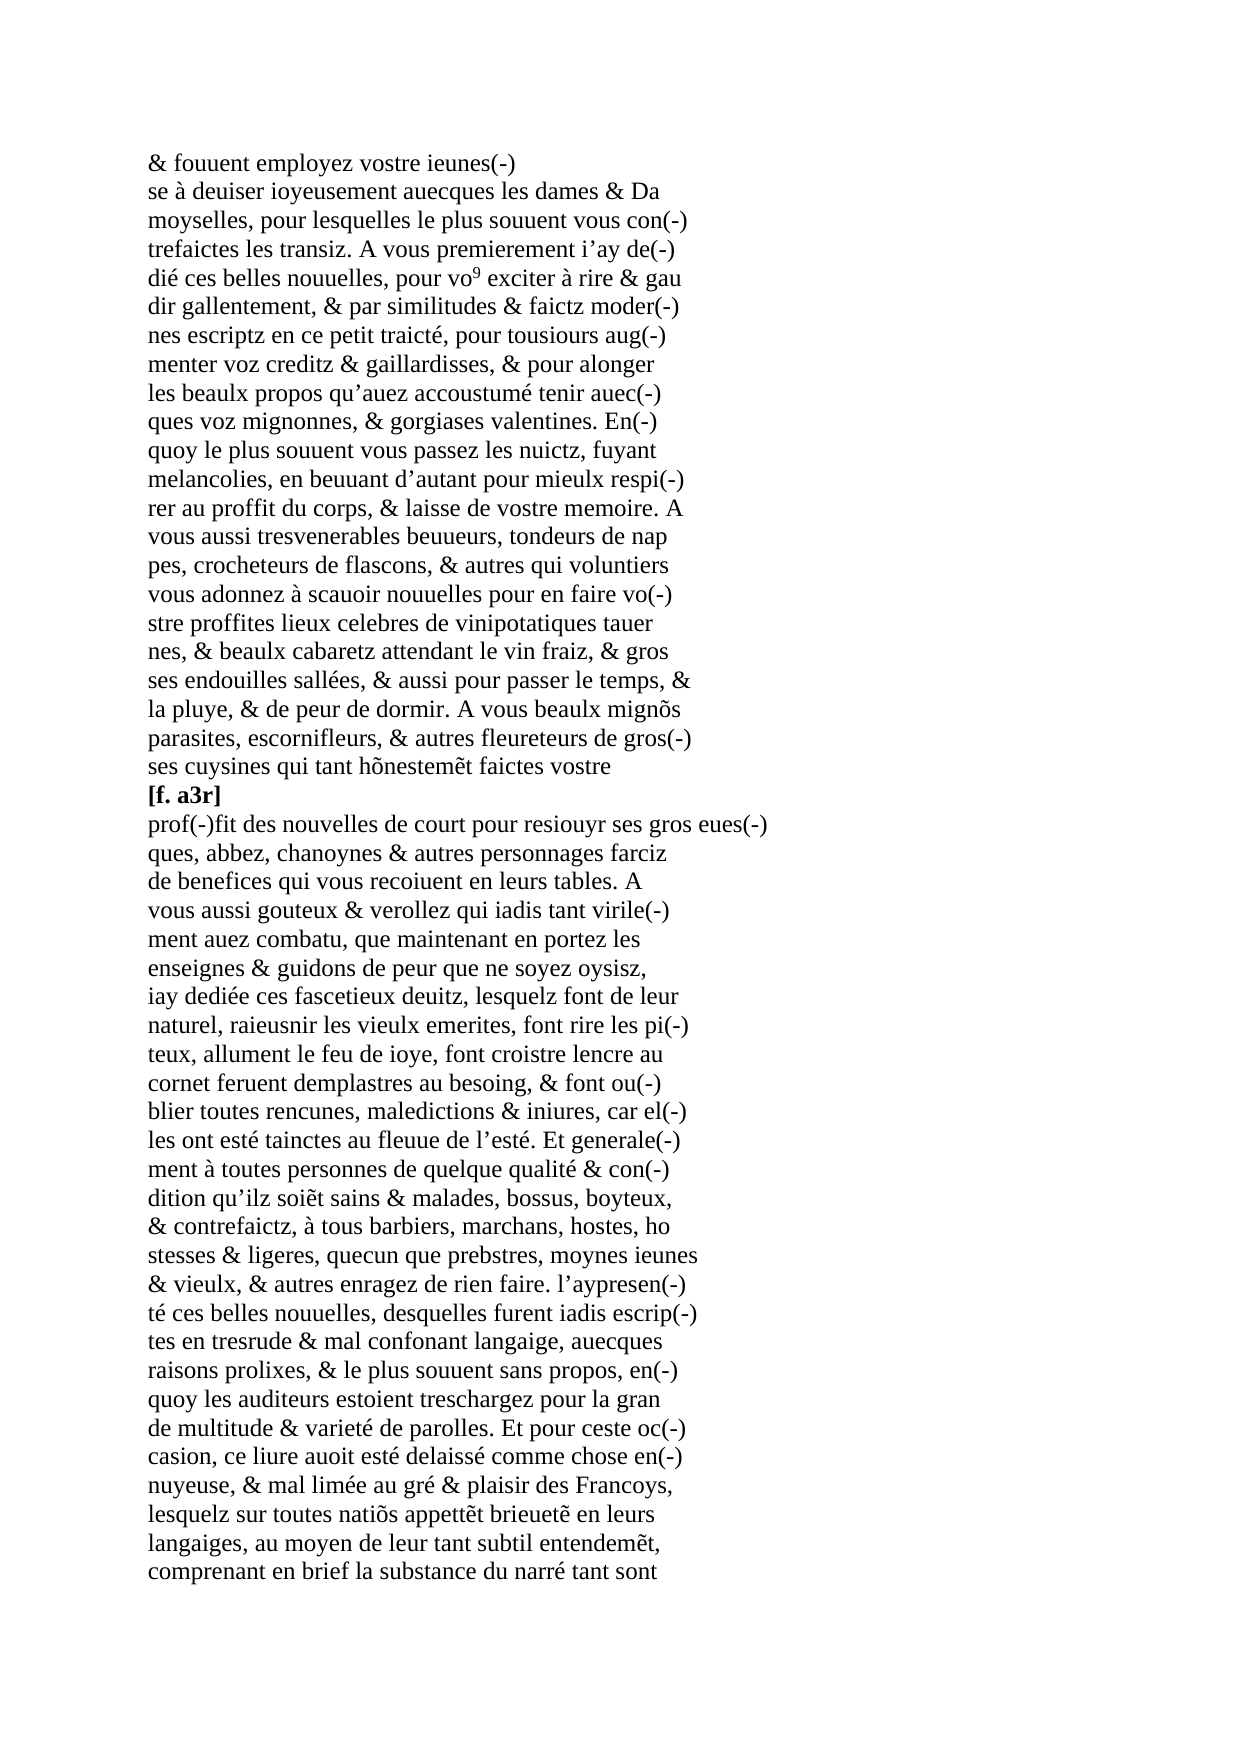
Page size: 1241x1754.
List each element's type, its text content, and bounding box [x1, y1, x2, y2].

text [f. a3r] prof(-)fit des nouvelles de court pour resiouyr ses gros eues(-) ques, abbez, chanoynes & autres personnages farciz de benefices qui vous recoiuent en leurs tables. A vous aussi gouteux & verollez qui iadis tant virile(-) ment auez combatu, que maintenant en portez les enseignes & guidons de peur que ne soyez oysisz, iay dediée ces fascetieux deuitz, lesquelz font de leur naturel, raieusnir les vieulx emerites, font rire les pi(-) teux, allument le feu de ioye, font croistre lencre au cornet feruent demplastres au besoing, & font ou(-) blier toutes rencunes, maledictions & iniures, car el(-) les ont esté tainctes au fleuue de l’esté. Et generale(-) ment à toutes personnes de quelque qualité & con(-) dition qu’ilz soiẽt sains & malades, bossus, boyteux, & contrefaictz, à tous barbiers, marchans, hostes, ho stesses & ligeres, quecun que prebstres, moynes ieunes & vieulx, & autres enragez de rien faire. l’aypresen(-) té ces belles nouuelles, desquelles furent iadis escrip(-) tes en tresrude & mal confonant langaige, auecques raisons prolixes, & le plus souuent sans propos, en(-) quoy les auditeurs estoient treschargez pour la gran de multitude & varieté de parolles. Et pour ceste oc(-) casion, ce liure auoit esté delaissé comme chose en(-) nuyeuse, & mal limée au gré & plaisir des Francoys, lesquelz sur toutes natiõs appettẽt brieuetẽ en leurs langaiges, au moyen de leur tant subtil entendemẽt, comprenant en brief la substance du narré tant sont [148, 780, 1093, 1585]
text TResillustres, magnificques & tres(-) che ualeuteux capitaines, gentilz hommes, Courtisans, & vous au(-) tres bons souldars, qui voluntiers vous adonnez à toutes gentillesses, & fouuent employez vostre ieunes(-) se à deuiser ioyeusement auecques les dames & Da moyselles, pour lesquelles le plus souuent vous con(-) trefaictes les transiz. A vous premierement i’ay de(-) dié ces belles nouuelles, pour vo9 exciter à rire & gau dir gallentement, & par similitudes & faictz moder(-) nes escriptz en ce petit traicté, pour tousiours aug(-) menter voz creditz & gaillardisses, & pour alonger les beaulx propos qu’auez accoustumé tenir auec(-) ques voz mignonnes, & gorgiases valentines. En(-) quoy le plus souuent vous passez les nuictz, fuyant melancolies, en beuuant d’autant pour mieulx respi(-) rer au proffit du corps, & laisse de vostre memoire. A vous aussi tresvenerables beuueurs, tondeurs de nap pes, crocheteurs de flascons, & autres qui voluntiers vous adonnez à scauoir nouuelles pour en faire vo(-) stre proffites lieux celebres de vinipotatiques tauer nes, & beaulx cabaretz attendant le vin fraiz, & gros ses endouilles sallées, & aussi pour passer le temps, & la pluye, & de peur de dormir. A vous beaulx mignõs parasites, escornifleurs, & autres fleureteurs de gros(-) ses cuysines qui tant hõnestemẽt faictes vostre [148, 148, 1093, 780]
